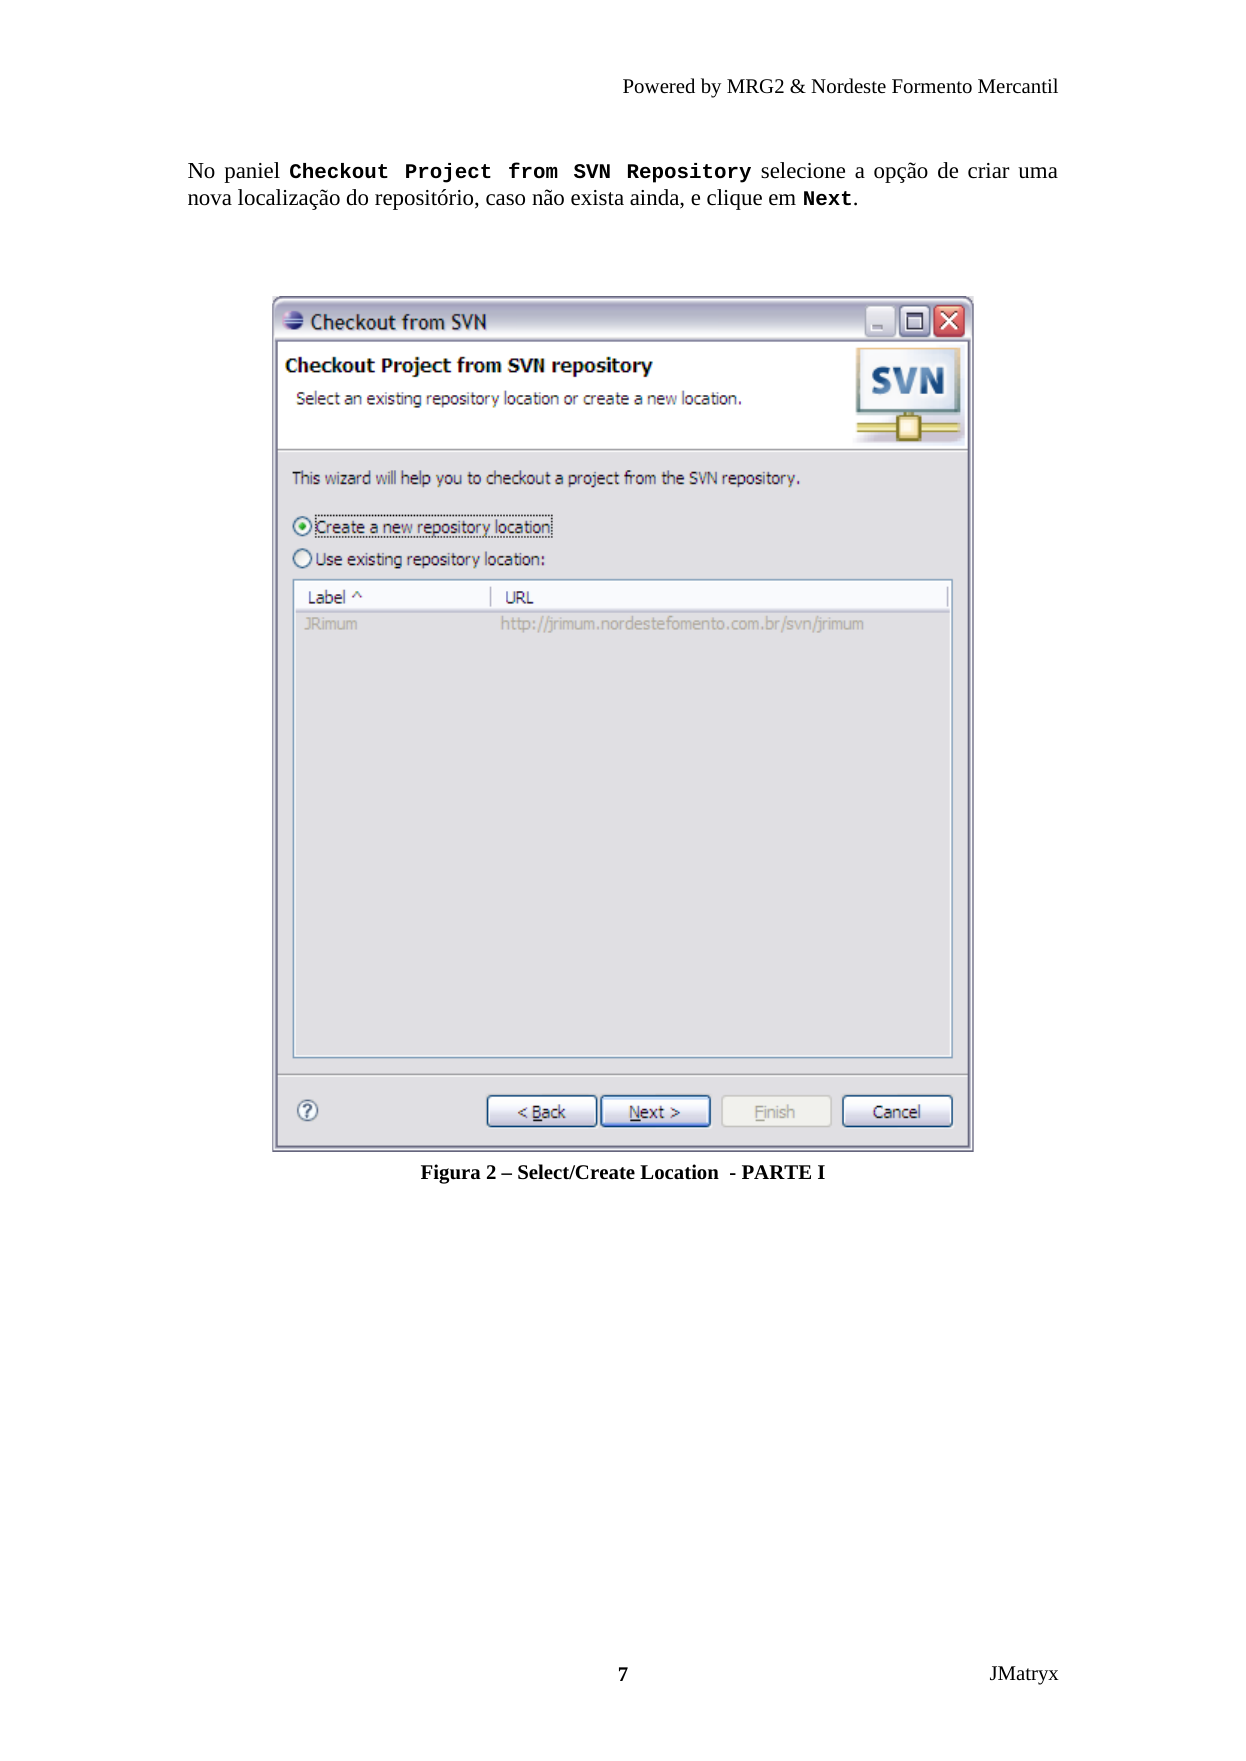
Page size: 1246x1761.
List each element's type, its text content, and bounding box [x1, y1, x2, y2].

text No paniel Checkout Project from SVN Repository selecione a opção de criar uma nova localização do repositório, caso não exista ainda, e clique em Next. [187, 158, 1059, 212]
text Figura 2 – Select/Create Location - PARTE I [187, 1161, 1059, 1184]
picture [272, 296, 974, 1152]
